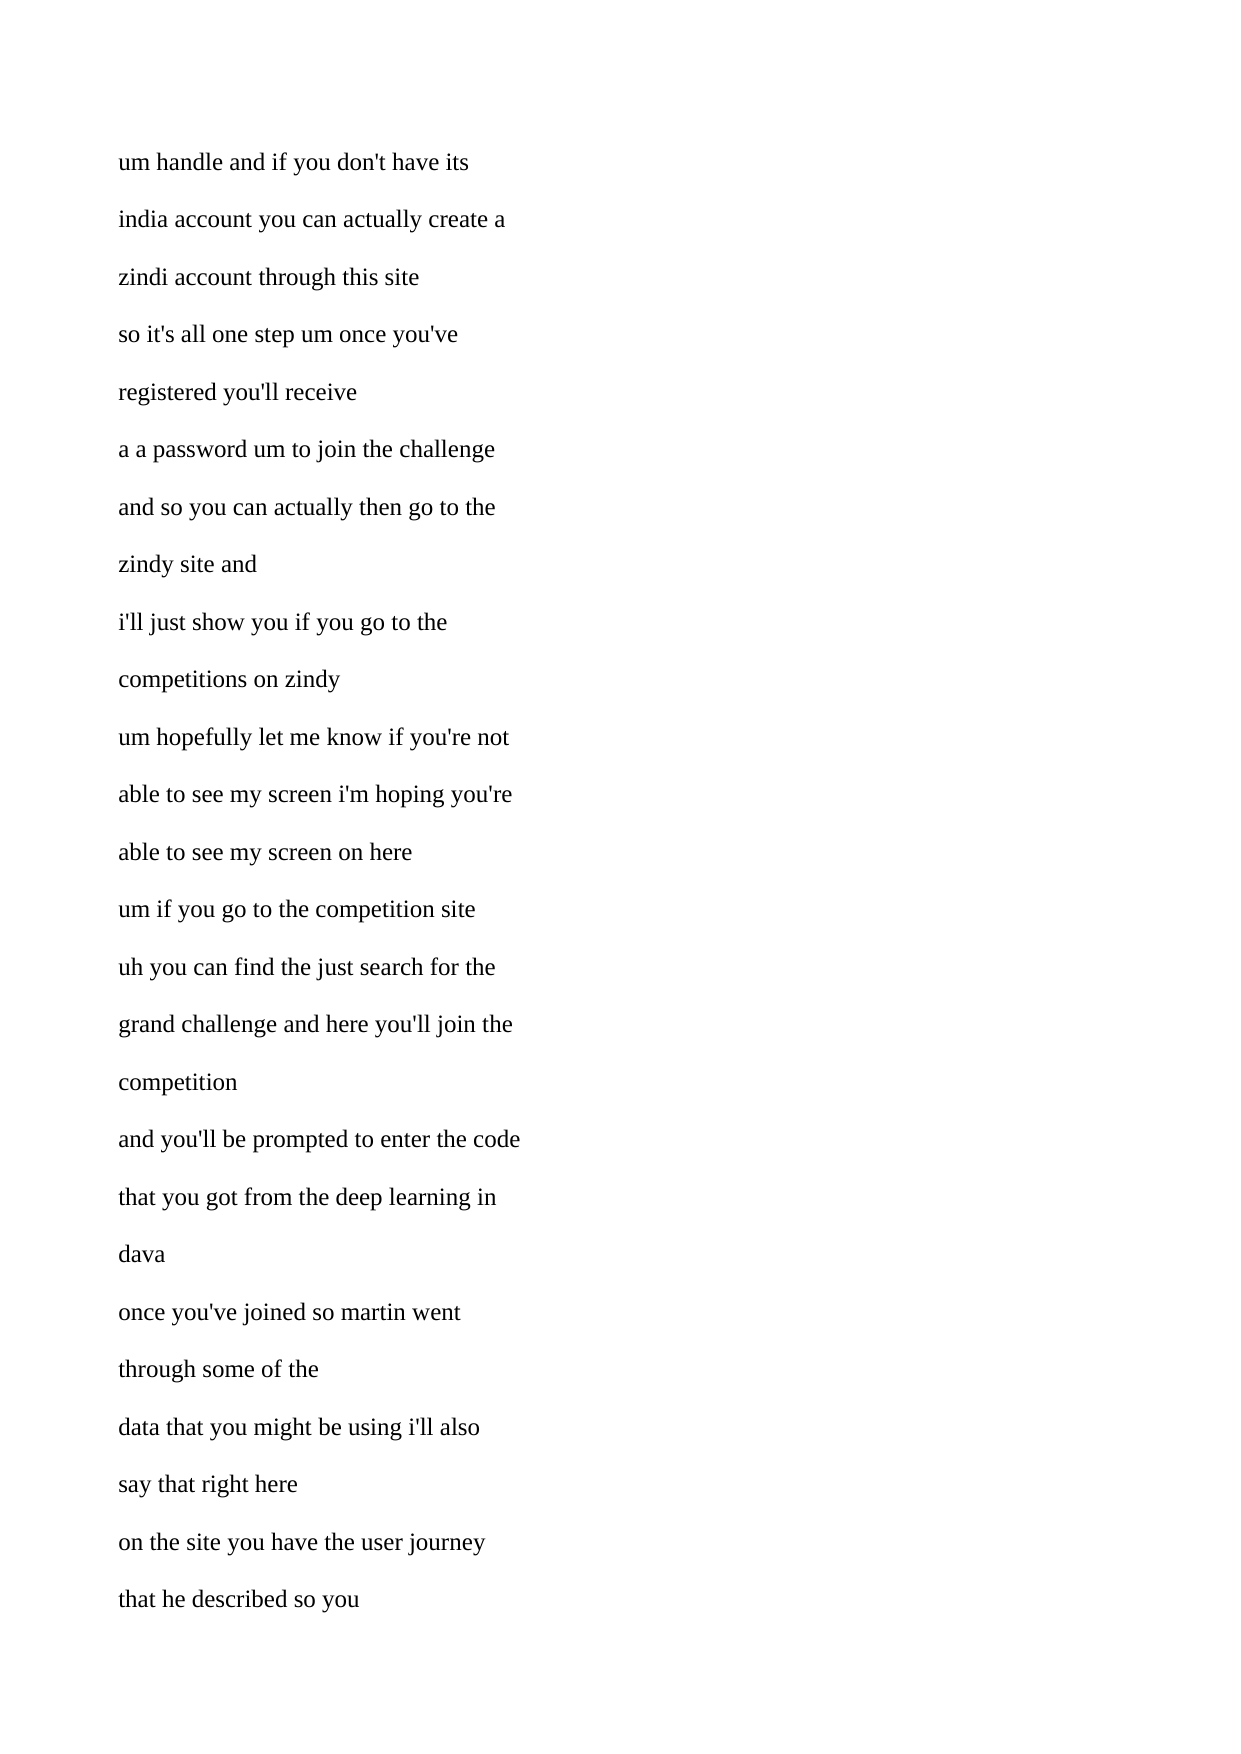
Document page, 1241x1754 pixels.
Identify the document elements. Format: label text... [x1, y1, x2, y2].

text and you'll be prompted to enter the code [118, 1124, 1122, 1153]
text once you've joined so martin went [118, 1297, 1122, 1326]
text grand challenge and here you'll join the [118, 1009, 1122, 1038]
text and so you can actually then go to the [118, 492, 1122, 521]
text dava [118, 1239, 1122, 1268]
text zindy site and [118, 549, 1122, 578]
text registered you'll receive [118, 377, 1122, 406]
text competitions on zindy [118, 664, 1122, 693]
text so it's all one step um once you've [118, 319, 1122, 348]
text able to see my screen on here [118, 837, 1122, 866]
text competition [118, 1067, 1122, 1096]
text um hopefully let me know if you're not [118, 722, 1122, 751]
text that you got from the deep learning in [118, 1182, 1122, 1211]
text zindi account through this site [118, 262, 1122, 291]
text say that right here [118, 1469, 1122, 1498]
text um if you go to the competition site [118, 894, 1122, 923]
text um handle and if you don't have its [118, 147, 1122, 176]
text through some of the [118, 1354, 1122, 1383]
text i'll just show you if you go to the [118, 607, 1122, 636]
text a a password um to join the challenge [118, 434, 1122, 463]
text that he described so you [118, 1584, 1122, 1613]
text india account you can actually create a [118, 204, 1122, 233]
text on the site you have the user journey [118, 1527, 1122, 1556]
text uh you can find the just search for the [118, 952, 1122, 981]
text data that you might be using i'll also [118, 1412, 1122, 1441]
text able to see my screen i'm hoping you're [118, 779, 1122, 808]
